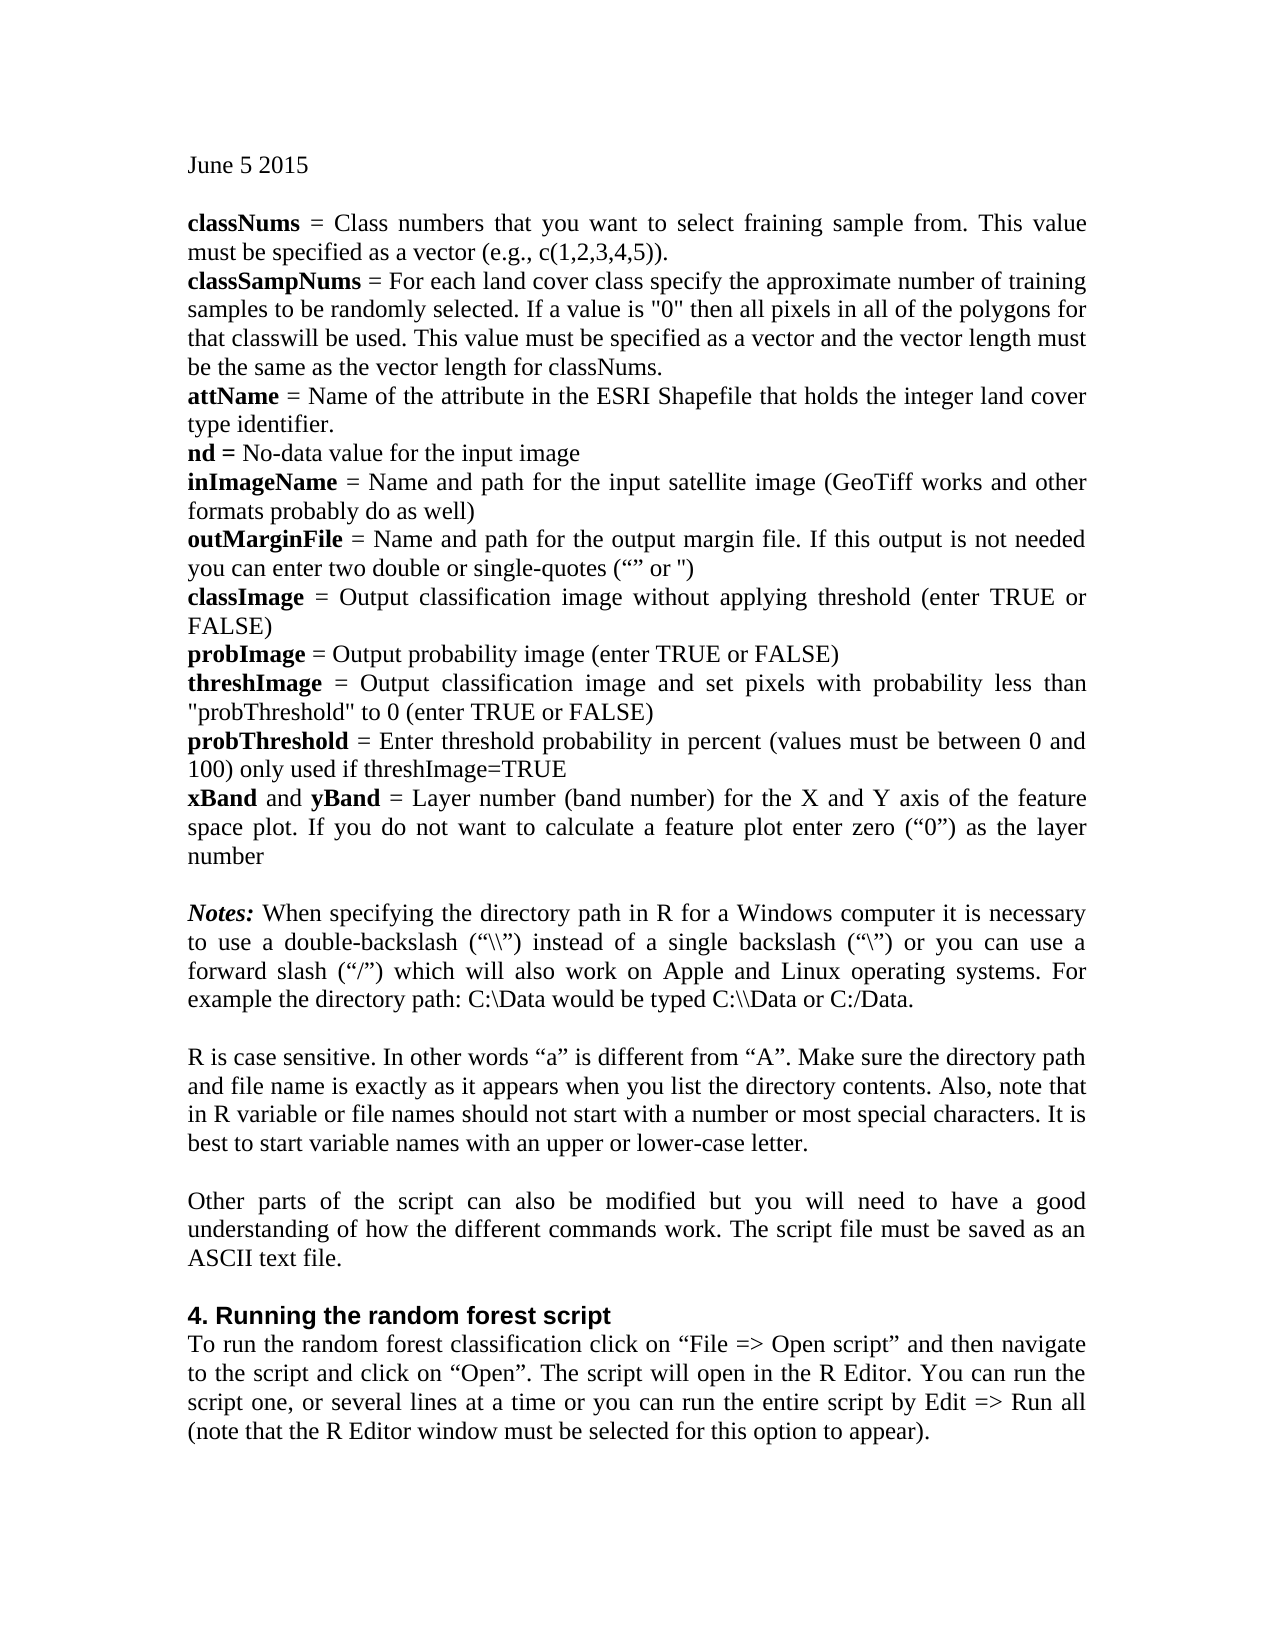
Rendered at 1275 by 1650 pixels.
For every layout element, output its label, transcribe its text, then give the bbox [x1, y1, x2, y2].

text probThreshold = Enter threshold probability in percent (values must be between 0 and 100) only used if threshImage=TRUE [187, 726, 1087, 783]
text nd = No-data value for the input image [187, 438, 1087, 467]
text threshImage = Output classification image and set pixels with probability less than "probThreshold" to 0 (enter TRUE or FALSE) [187, 668, 1087, 726]
text xBand and yBand = Layer number (band number) for the X and Y axis of the feature space plot. If you do not want to calculate a feature plot enter zero (“0”) as the layer number [187, 783, 1087, 869]
text classSampNums = For each land cover class specify the approximate number of training samples to be randomly selected. If a value is "0" then all pixels in all of the polygons for that classwill be used. This value must be specified as a vector and the vector length must be the same as the vector length for classNums. [187, 266, 1087, 381]
text probImage = Output probability image (enter TRUE or FALSE) [187, 639, 1087, 668]
text attName = Name of the attribute in the ESRI Shapefile that holds the integer land cover type identifier. [187, 381, 1087, 438]
text classNums = Class numbers that you want to select fraining sample from. This value must be specified as a vector (e.g., c(1,2,3,4,5)). [187, 208, 1087, 266]
text R is case sensitive. In other words “a” is different from “A”. Make sure the directory path and file name is exactly as it appears when you list the directory contents. Also, note that in R variable or file names should not start with a number or most special characters. It is best to start variable names with an upper or lower-case letter. [187, 1042, 1087, 1157]
text To run the random forest classification click on “File => Open script” and then navigate to the script and click on “Open”. The script will open in the R Editor. You can run the script one, or several lines at a time or you can run the entire script by Edit => Run all (note that the R Editor window must be selected for this option to appear). [187, 1329, 1087, 1444]
text 4. Running the random forest script [187, 1301, 1087, 1329]
text inImageName = Name and path for the input satellite image (GeoTiff works and other formats probably do as well) [187, 467, 1087, 524]
text Other parts of the script can also be modified but you will need to have a good understanding of how the different commands work. The script file must be saved as an ASCII text file. [187, 1186, 1087, 1272]
text Notes: When specifying the directory path in R for a Windows computer it is necessary to use a double-backslash (“\\”) instead of a single backslash (“\”) or you can use a forward slash (“/”) which will also work on Apple and Linux operating systems. For example the directory path: C:\Data would be typed C:\\Data or C:/Data. [187, 898, 1087, 1013]
text classImage = Output classification image without applying threshold (enter TRUE or FALSE) [187, 582, 1087, 639]
text outMarginFile = Name and path for the output margin file. If this output is not needed you can enter two double or single-quotes (“” or '') [187, 524, 1087, 582]
